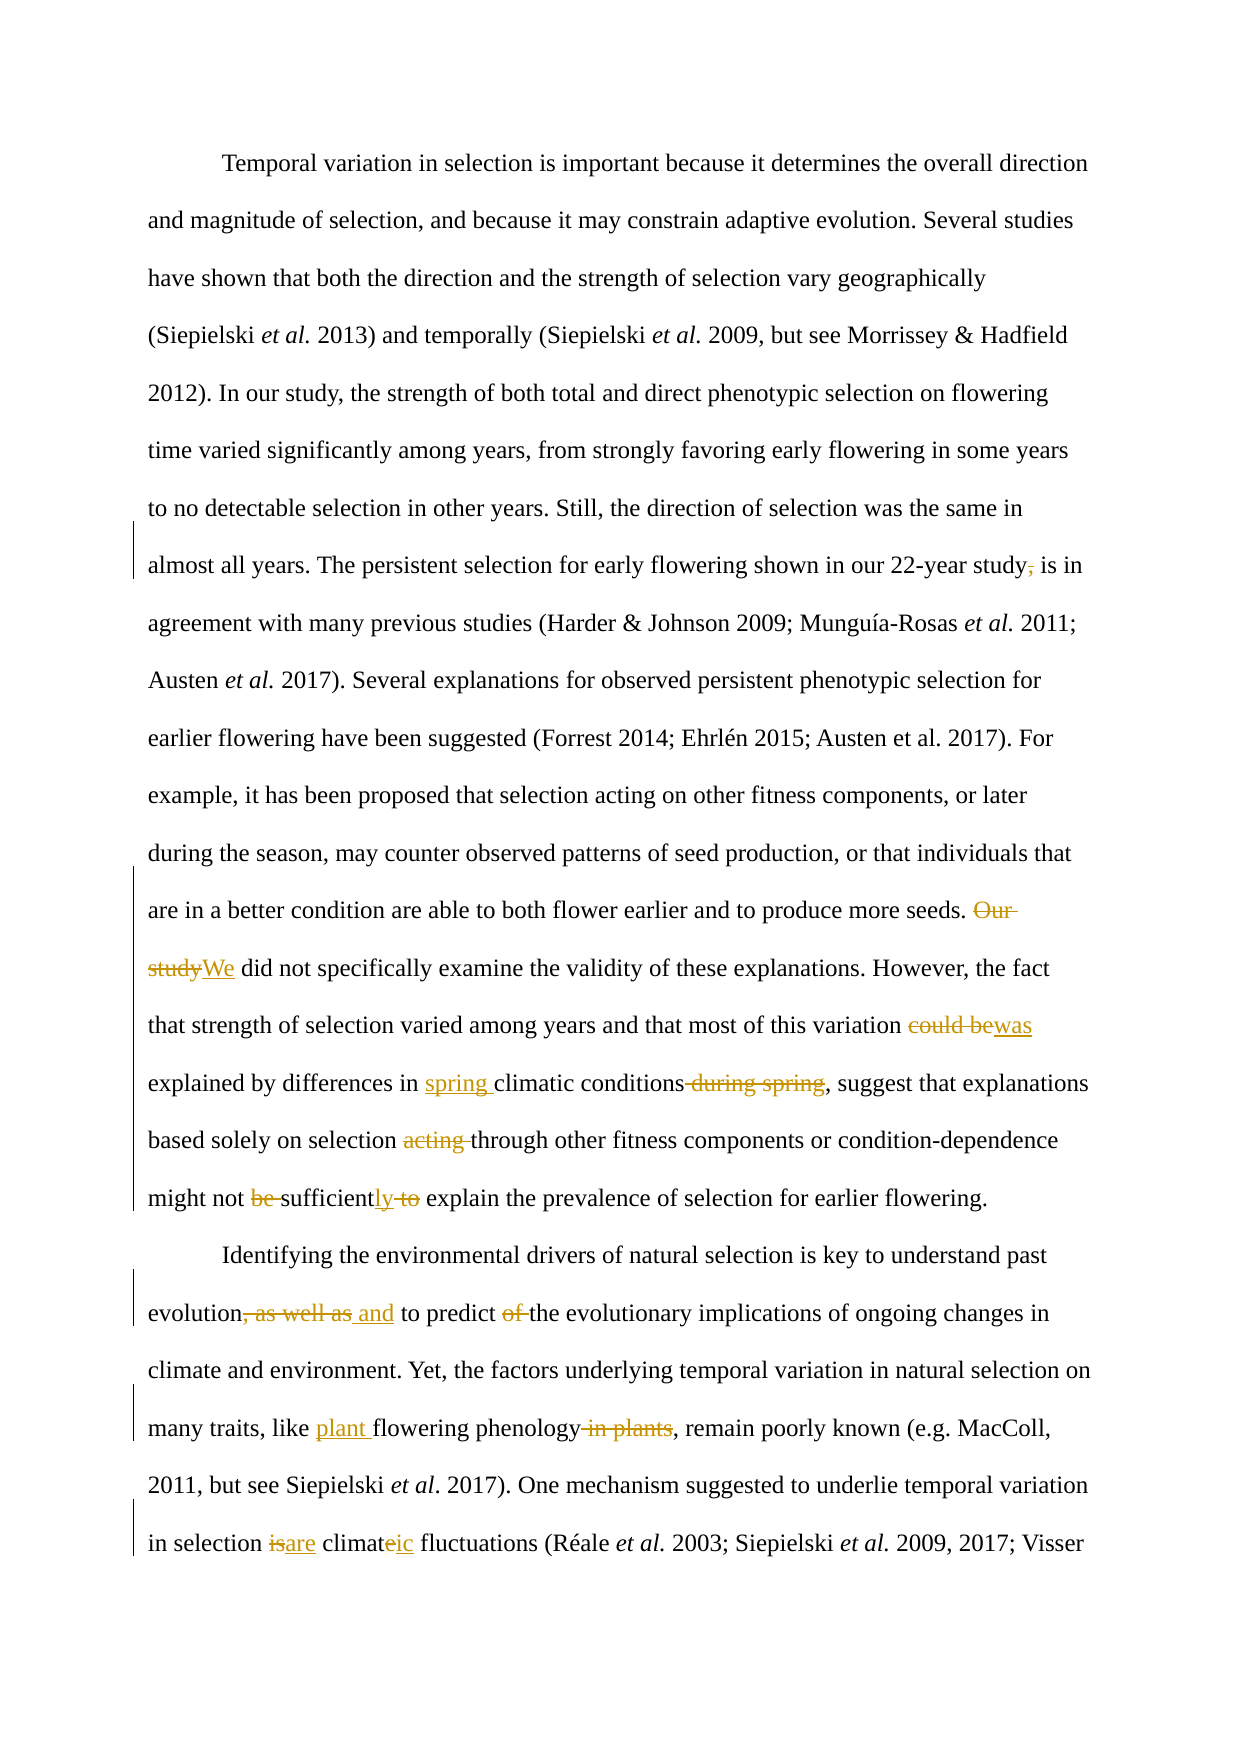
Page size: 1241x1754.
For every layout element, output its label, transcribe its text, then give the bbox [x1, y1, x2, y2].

text Identifying the environmental drivers of natural selection is key to understand past evolution and to predict the evolutionary implications of ongoing changes in climate and environment. Yet, the factors underlying temporal variation in natural selection on many traits, like plant flowering phenology, remain poorly known (e.g. MacColl, 2011, but see Siepielski et al. 2017). One mechanism suggested to underlie temporal variation in selection are climatic fluctuations (Réale et al. 2003; Siepielski et al. 2009, 2017; Visser et al. 2015; Siepielski et al. 2017; Marrot et al. 2018). In our study, which included one of the longest records of natural selection in plants recorded, we were able to explain most of the observed among-year variation in selection by climatic variation. The strength of phenotypic selection for early flowering increased with minimum temperatures in April and decreased with precipitation in March. The association among high spring temperatures and strong selection for early flowering in L. vernus might be due to earlier-flowering individuals maximizing the benefits of high light availability prior to canopy closure under warm conditions (Kudo et al. 2008). Selection for early flowering might also increase with higher spring temperatures because the frost damage risk decreases in early-flowering individuals (Inouye 2008; Pardee et al. 2018). Lastly, higher spring temperatures might be associated with higher pollinator availability early during the flowering season (Kudo & Ida 2013). Our results with a perennial plant agree with the results of previous studies on birds (Visser et al. 2015; Marrot et al. 2018) and mammals (Réale et al. 2003), where selection for earlier reproduction increased with warmer temperatures. Although precipitation has been recently reported as an important driver of variation in selection worldwide (Siepielski et al. 2017), no studies to date have directly related long-term variation in precipitation to changes in phenotypic selection. Our results also suggest that while higher precipitation before the growing season is associated with an earlier onset of flowering, it also means that selection for early flowering decreases (Fig. 4B). A possible mechanism underlying this seemingly contradictory pattern is that early spring precipitation may result in smaller fitness advantages of earlier-flowering individuals because pollinator abundance is lower early in the season. Higher precipitation in early spring might also increase the intensity of antagonistic interactions, such as mollusk herbivory (Crawford-Sidebotham 1972), which have strong negative effects on fitness in L. vernus by damaging emerging shoots (Ehrlén 2002). [148, 1240, 1092, 1556]
text Temporal variation in selection is important because it determines the overall direction and magnitude of selection, and because it may constrain adaptive evolution. Several studies have shown that both the direction and the strength of selection vary geographically (Siepielski et al. 2013) and temporally (Siepielski et al. 2009, but see Morrissey & Hadfield 2012). In our study, the strength of both total and direct phenotypic selection on flowering time varied significantly among years, from strongly favoring early flowering in some years to no detectable selection in other years. Still, the direction of selection was the same in almost all years. The persistent selection for early flowering shown in our 22-year study is in agreement with many previous studies (Harder & Johnson 2009; Munguía‐Rosas et al. 2011; Austen et al. 2017). Several explanations for observed persistent phenotypic selection for earlier flowering have been suggested (Forrest 2014; Ehrlén 2015; Austen et al. 2017). For example, it has been proposed that selection acting on other fitness components, or later during the season, may counter observed patterns of seed production, or that individuals that are in a better condition are able to both flower earlier and to produce more seeds. We did not specifically examine the validity of these explanations. However, the fact that strength of selection varied among years and that most of this variation was explained by differences in spring climatic conditions, suggest that explanations based solely on selection through other fitness components or condition-dependence might not sufficiently explain the prevalence of selection for earlier flowering. [148, 148, 1092, 1211]
